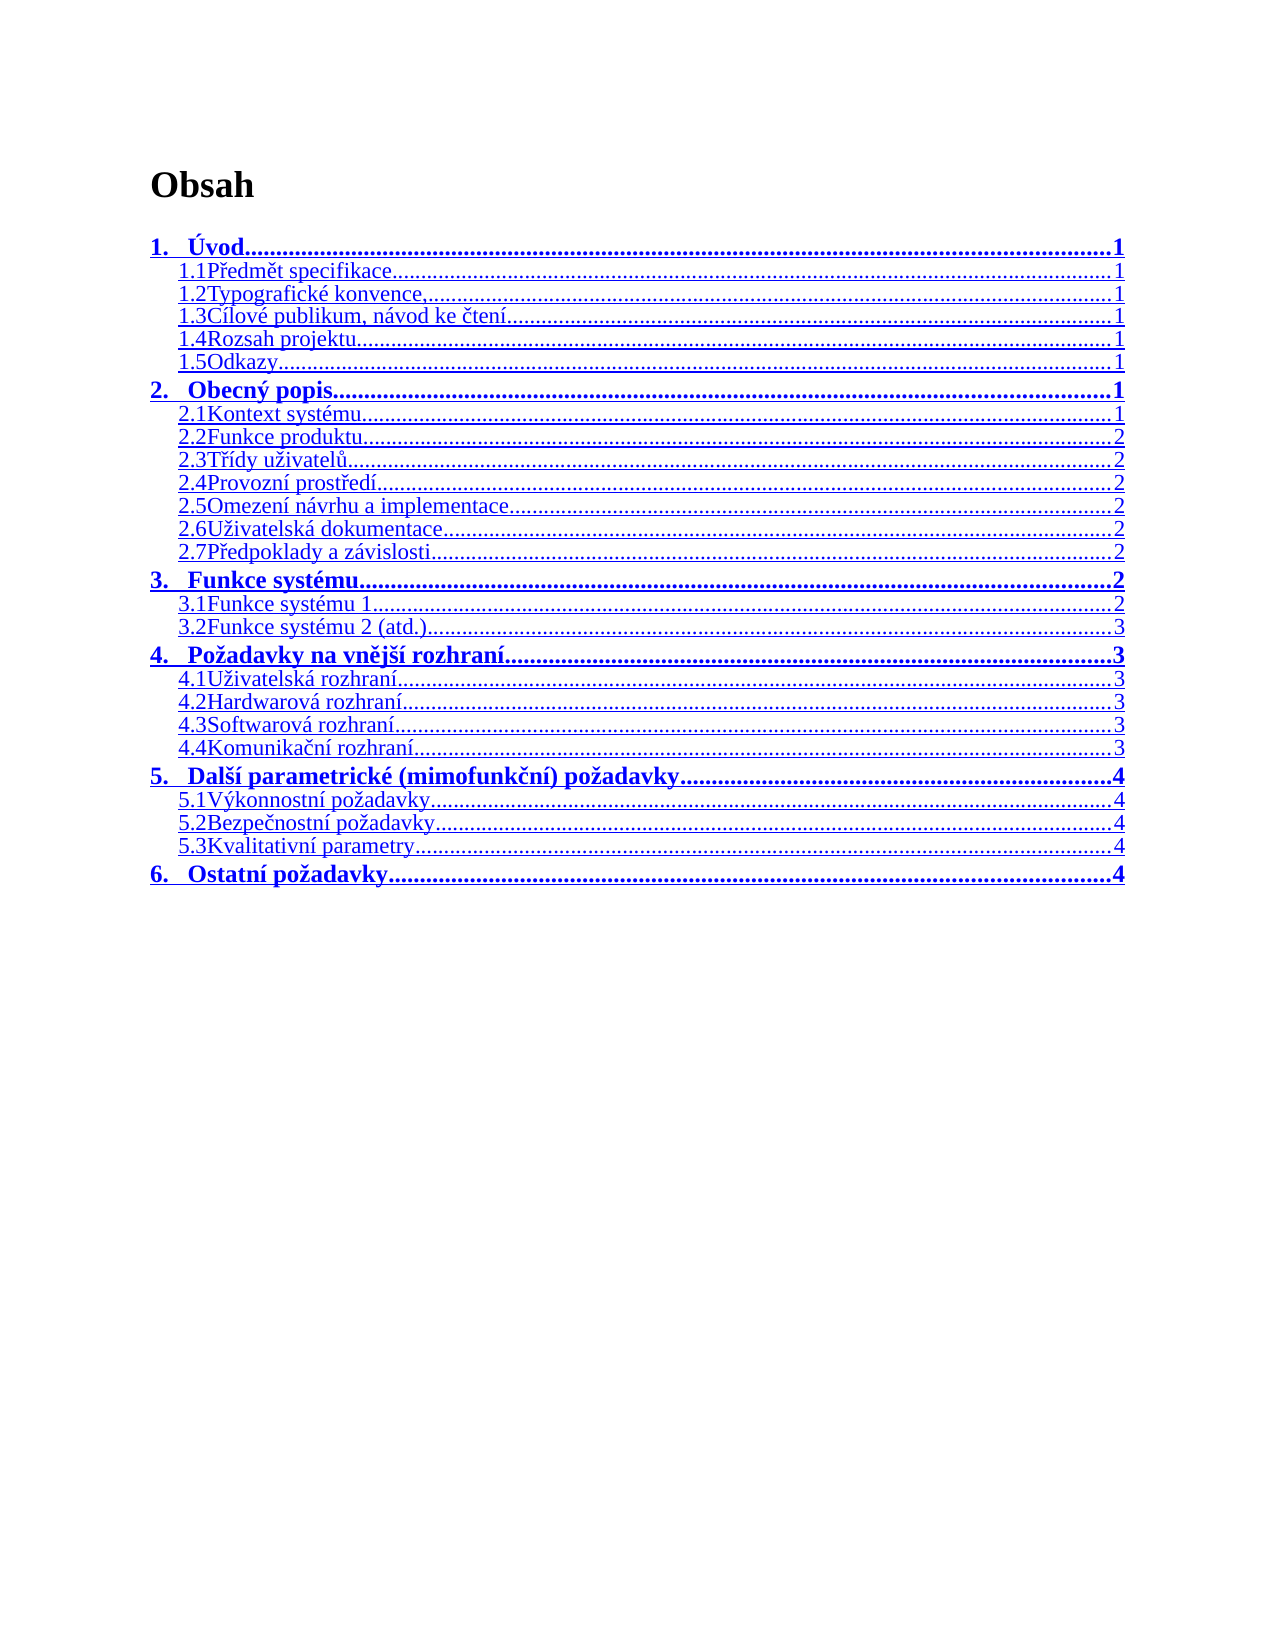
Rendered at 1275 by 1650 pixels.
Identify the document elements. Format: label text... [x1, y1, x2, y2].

text 2.3 Třídy uživatelů 2 [178, 449, 1125, 469]
text 5.1 Výkonnostní požadavky 4 [178, 789, 1125, 809]
text 4.3 Softwarová rozhraní 3 [178, 714, 1125, 734]
text 3. Funkce systému 2 [150, 570, 1125, 590]
text 4.4 Komunikační rozhraní 3 [178, 737, 1125, 757]
text 5. Další parametrické (mimofunkční) požadavky 4 [150, 766, 1125, 786]
text 2.1 Kontext systému 1 [178, 403, 1125, 423]
text 1.4 Rozsah projektu 1 [178, 328, 1125, 348]
text 3.1 Funkce systému 1 2 [178, 593, 1125, 613]
text 3.2 Funkce systému 2 (atd.) 3 [178, 616, 1125, 636]
text 4. Požadavky na vnější rozhraní 3 [150, 645, 1125, 665]
text 2.4 Provozní prostředí 2 [178, 472, 1125, 492]
text 2.2 Funkce produktu 2 [178, 426, 1125, 446]
text 2. Obecný popis 1 [150, 381, 1125, 401]
text 1.1 Předmět specifikace 1 [178, 260, 1125, 280]
text 4.2 Hardwarová rozhraní 3 [178, 691, 1125, 711]
text 5.3 Kvalitativní parametry 4 [178, 835, 1125, 855]
text 4.1 Uživatelská rozhraní 3 [178, 668, 1125, 688]
text 5.2 Bezpečnostní požadavky 4 [178, 812, 1125, 832]
text 2.7 Předpoklady a závislosti 2 [178, 541, 1125, 561]
text 1. Úvod 1 [150, 237, 1125, 257]
text 1.2 Typografické konvence, 1 [178, 283, 1125, 303]
text 2.6 Uživatelská dokumentace 2 [178, 518, 1125, 538]
text 1.5 Odkazy 1 [178, 351, 1125, 371]
text Obsah [150, 162, 1125, 206]
text 1.3 Cílové publikum, návod ke čtení 1 [178, 306, 1125, 325]
text 6. Ostatní požadavky 4 [150, 864, 1125, 884]
text 2.5 Omezení návrhu a implementace 2 [178, 495, 1125, 515]
